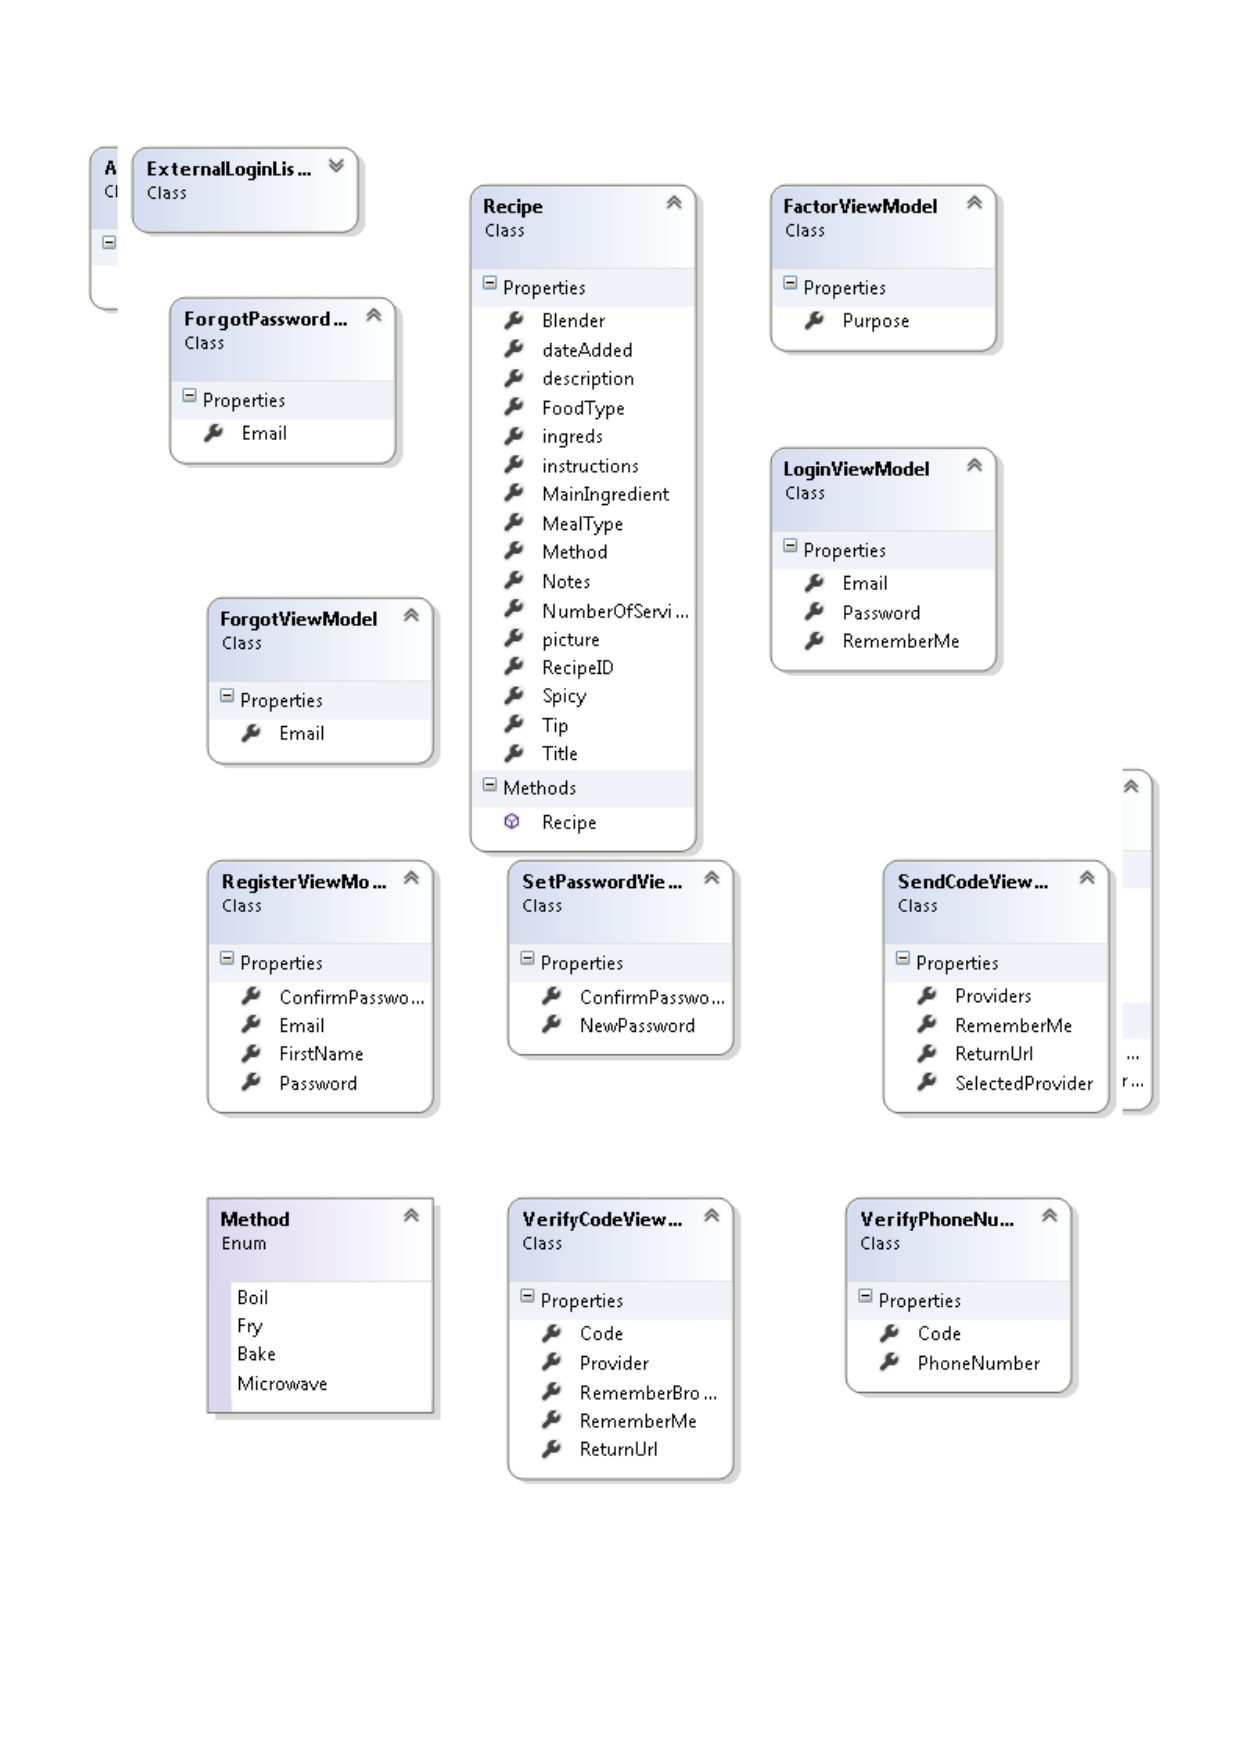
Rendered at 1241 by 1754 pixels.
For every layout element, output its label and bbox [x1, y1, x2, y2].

picture [75, 132, 1166, 1492]
